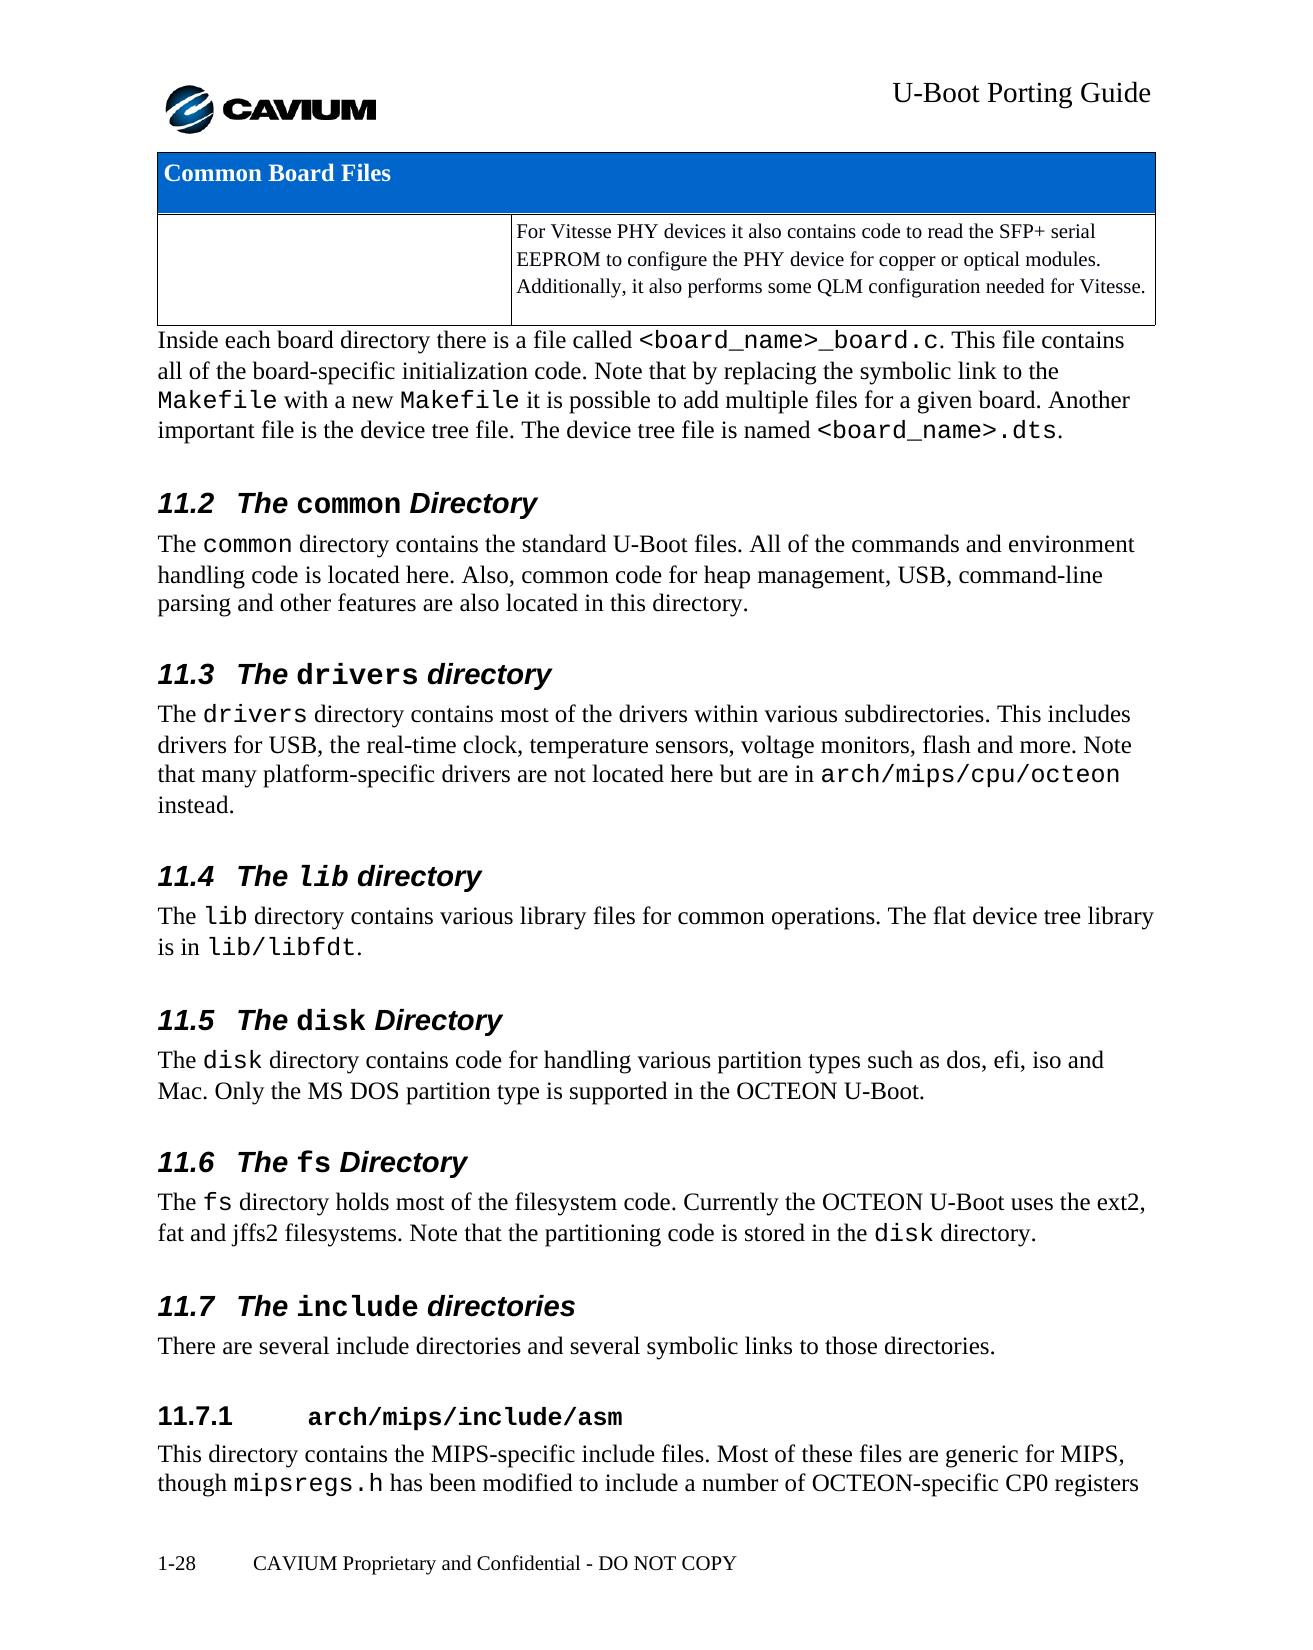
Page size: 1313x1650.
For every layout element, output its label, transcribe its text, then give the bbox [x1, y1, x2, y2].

subtitle The include directories [157, 1289, 1155, 1325]
text The lib directory contains various library files for common operations. The flat device tree library is in lib/libfdt. [157, 901, 1155, 963]
text There are several include directories and several symbolic links to those directories. [157, 1331, 1155, 1360]
text The fs directory holds most of the filesystem code. Currently the OCTEON U-Boot uses the ext2, fat and jffs2 filesystems. Note that the partitioning code is stored in the disk directory. [157, 1187, 1155, 1249]
text The drivers directory contains most of the drivers within various subdirectories. This includes drivers for USB, the real-time clock, temperature sensors, voltage monitors, flash and more. Note that many platform-specific drivers are not located here but are in arch/mips/cpu/octeon instead. [157, 699, 1155, 819]
subtitle The drivers directory [157, 657, 1155, 693]
table_header Common Board Files [158, 153, 1155, 213]
subtitle arch/mips/include/asm [157, 1400, 1155, 1433]
text Inside each board directory there is a file called <board_name>_board.c. This file contains all of the board-specific initialization code. Note that by replacing the symbolic link to the Makefile with a new Makefile it is possible to add multiple files for a given board. Another important file is the device tree file. The device tree file is named <board_name>.dts. [157, 326, 1155, 446]
subtitle The common Directory [157, 486, 1155, 523]
subtitle The fs Directory [157, 1145, 1155, 1181]
subtitle The disk Directory [157, 1003, 1155, 1039]
text The disk directory contains code for handling various partition types such as dos, efi, iso and Mac. Only the MS DOS partition type is supported in the OCTEON U-Boot. [157, 1045, 1155, 1105]
table_cell [158, 215, 511, 325]
text This directory contains the MIPS-specific include files. Most of these files are generic for MIPS, though mipsregs.h has been modified to include a number of OCTEON-specific CP0 registers [157, 1439, 1155, 1499]
text The common directory contains the standard U-Boot files. All of the commands and environment handling code is located here. Also, common code for heap management, USB, command-line parsing and other features are also located in this directory. [157, 529, 1155, 617]
table_cell For Vitesse PHY devices it also contains code to read the SFP+ serial EEPROM to configure the PHY device for copper or optical modules. Additionally, it also performs some QLM configuration needed for Vitesse. [512, 215, 1155, 325]
picture [157, 75, 387, 146]
subtitle The lib directory [157, 859, 1155, 895]
